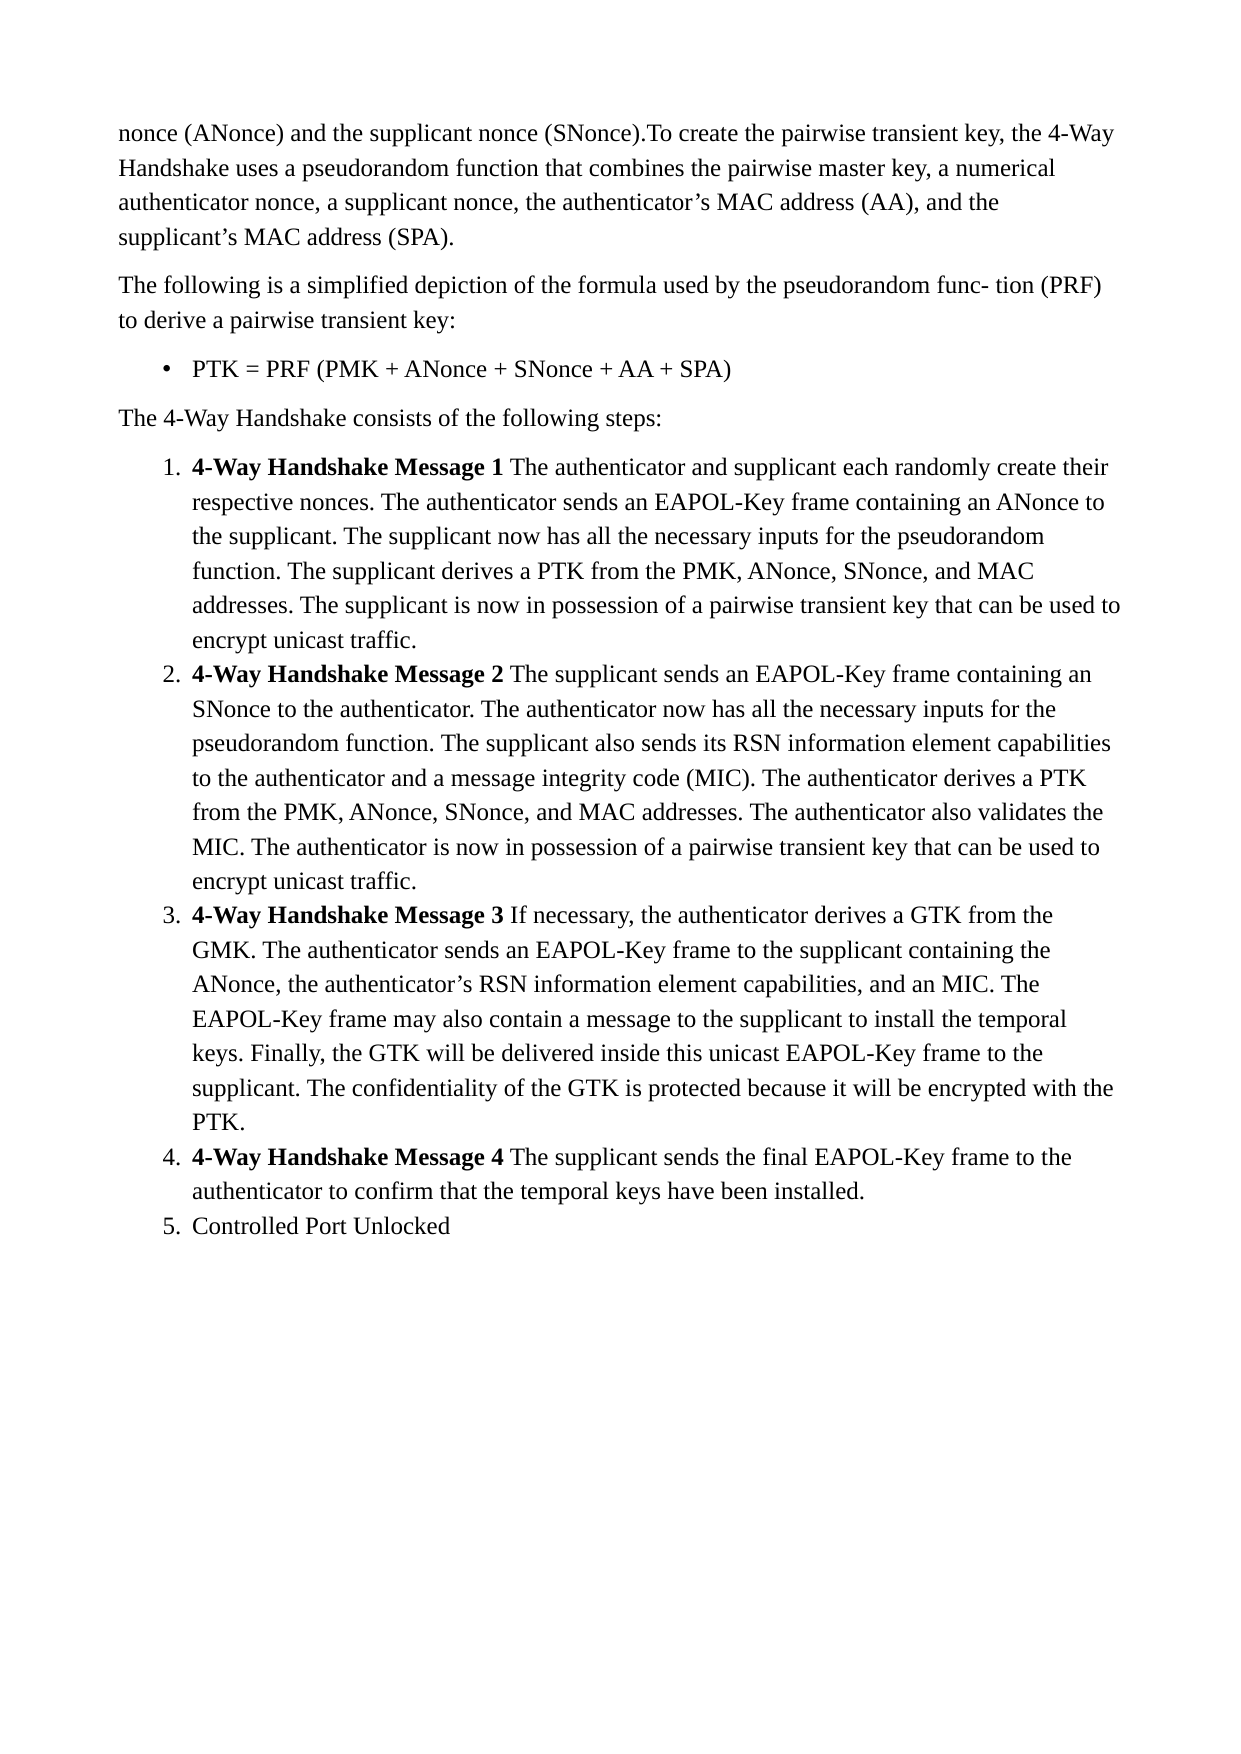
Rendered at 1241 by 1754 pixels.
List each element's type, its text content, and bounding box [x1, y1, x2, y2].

text The 4-Way Handshake consists of the following steps: [118, 403, 1122, 432]
list Controlled Port Unlocked [162, 1211, 1122, 1239]
text nonce (ANonce) and the supplicant nonce (SNonce).To create the pairwise transient key, the 4-Way Handshake uses a pseudorandom function that combines the pairwise master key, a numerical authenticator nonce, a supplicant nonce, the authenticator’s MAC address (AA), and the supplicant’s MAC address (SPA). [118, 118, 1122, 250]
list 4-Way Handshake Message 4 The supplicant sends the final EAPOL-Key frame to the authenticator to confirm that the temporal keys have been installed. [162, 1142, 1122, 1205]
list PTK = PRF (PMK + ANonce + SNonce + AA + SPA) [162, 354, 1122, 383]
list 4-Way Handshake Message 1 The authenticator and supplicant each randomly create their respective nonces. The authenticator sends an EAPOL-Key frame containing an ANonce to the supplicant. The supplicant now has all the necessary inputs for the pseudorandom function. The supplicant derives a PTK from the PMK, ANonce, SNonce, and MAC addresses. The supplicant is now in possession of a pairwise transient key that can be used to encrypt unicast traffic. [162, 452, 1122, 653]
list 4-Way Handshake Message 3 If necessary, the authenticator derives a GTK from the GMK. The authenticator sends an EAPOL-Key frame to the supplicant containing the ANonce, the authenticator’s RSN information element capabilities, and an MIC. The EAPOL-Key frame may also contain a message to the supplicant to install the temporal keys. Finally, the GTK will be delivered inside this unicast EAPOL-Key frame to the supplicant. The confidentiality of the GTK is protected because it will be encrypted with the PTK. [162, 901, 1122, 1136]
list 4-Way Handshake Message 2 The supplicant sends an EAPOL-Key frame containing an SNonce to the authenticator. The authenticator now has all the necessary inputs for the pseudorandom function. The supplicant also sends its RSN information element capabilities to the authenticator and a message integrity code (MIC). The authenticator derives a PTK from the PMK, ANonce, SNonce, and MAC addresses. The authenticator also validates the MIC. The authenticator is now in possession of a pairwise transient key that can be used to encrypt unicast traffic. [162, 659, 1122, 895]
text The following is a simplified depiction of the formula used by the pseudorandom func- tion (PRF) to derive a pairwise transient key: [118, 271, 1122, 334]
